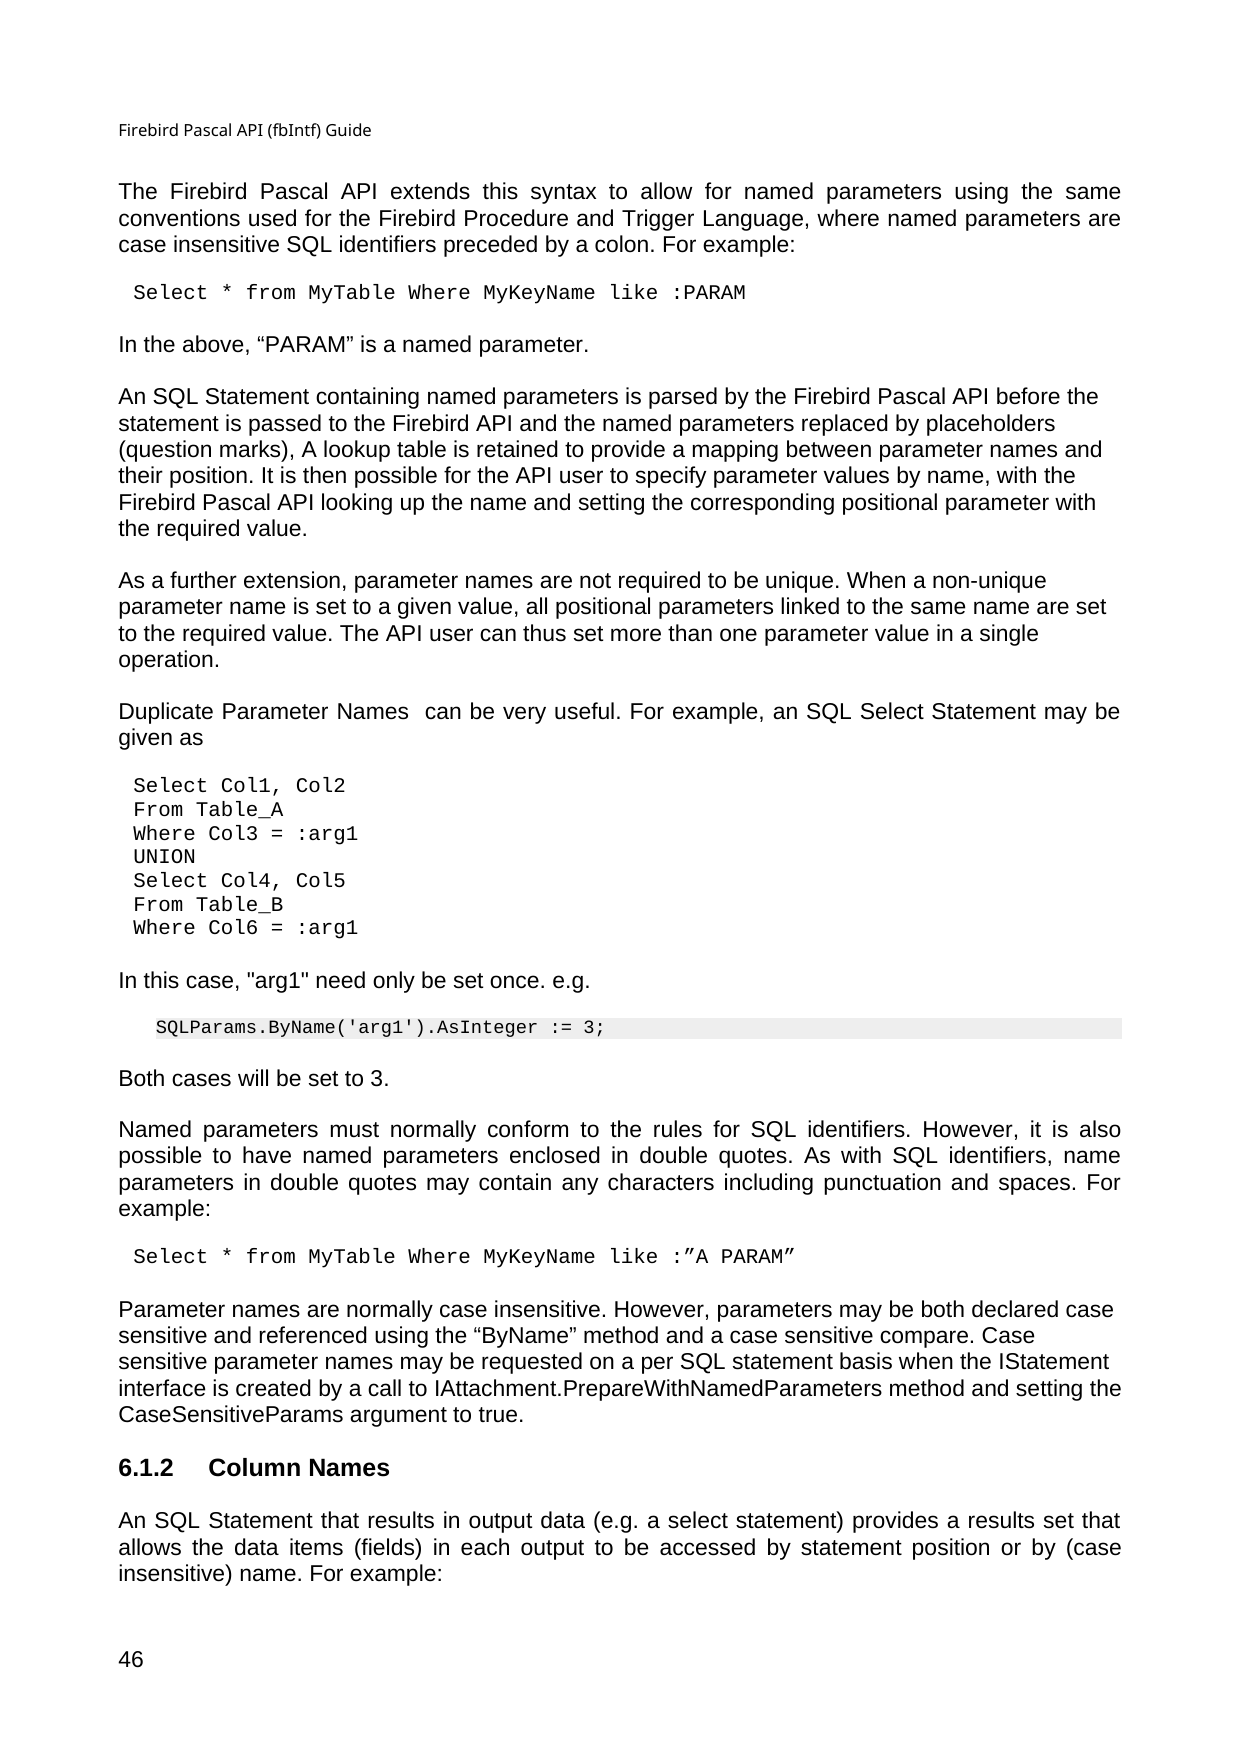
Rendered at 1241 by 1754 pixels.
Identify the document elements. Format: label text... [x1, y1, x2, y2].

text From Table_A [133, 799, 1122, 823]
text Select * from MyTable Where MyKeyName like :PARAM [133, 282, 1122, 306]
text Parameter names are normally case insensitive. However, parameters may be both declared case sensitive and referenced using the “ByName” method and a case sensitive compare. Case sensitive parameter names may be requested on a per SQL statement basis when the IStatement interface is created by a call to IAttachment.PrepareWithNamedParameters method and setting the CaseSensitiveParams argument to true. [118, 1296, 1122, 1427]
text SQLParams.ByName('arg1').AsInteger := 3; [156, 1018, 1122, 1039]
text An SQL Statement that results in output data (e.g. a select statement) provides a results set that allows the data items (fields) in each output to be accessed by statement position or by (case insensitive) name. For example: [118, 1507, 1122, 1586]
text Select Col4, Col5 [133, 870, 1122, 894]
text Select Col1, Col2 [133, 776, 1122, 799]
text Duplicate Parameter Names can be very useful. For example, an SQL Select Statement may be given as [118, 698, 1122, 751]
text In this case, "arg1" need only be set once. e.g. [118, 967, 1122, 993]
text An SQL Statement containing named parameters is parsed by the Firebird Pascal API before the statement is passed to the Firebird API and the named parameters replaced by placeholders (question marks), A lookup table is retained to provide a mapping between parameter names and their position. It is then possible for the API user to specify parameter values by name, with the Firebird Pascal API looking up the name and setting the corresponding positional parameter with the required value. [118, 383, 1122, 541]
text Both cases will be set to 3. [118, 1065, 1122, 1091]
text Select * from MyTable Where MyKeyName like :”A PARAM” [133, 1246, 1122, 1270]
text Where Col3 = :arg1 [133, 823, 1122, 846]
text As a further extension, parameter names are not required to be unique. When a non-unique parameter name is set to a given value, all positional parameters linked to the same name are set to the required value. The API user can thus set more than one parameter value in a single operation. [118, 567, 1122, 672]
text From Table_B [133, 894, 1122, 917]
subtitle Column Names [118, 1453, 1122, 1482]
text Named parameters must normally conform to the rules for SQL identifiers. However, it is also possible to have named parameters enclosed in double quotes. As with SQL identifiers, name parameters in double quotes may contain any characters including punctuation and spaces. For example: [118, 1116, 1122, 1221]
text In the above, “PARAM” is a named parameter. [118, 331, 1122, 358]
text The Firebird Pascal API extends this syntax to allow for named parameters using the same conventions used for the Firebird Procedure and Trigger Language, where named parameters are case insensitive SQL identifiers preceded by a colon. For example: [118, 178, 1122, 257]
text Where Col6 = :arg1 [133, 917, 1122, 941]
text UNION [133, 846, 1122, 870]
